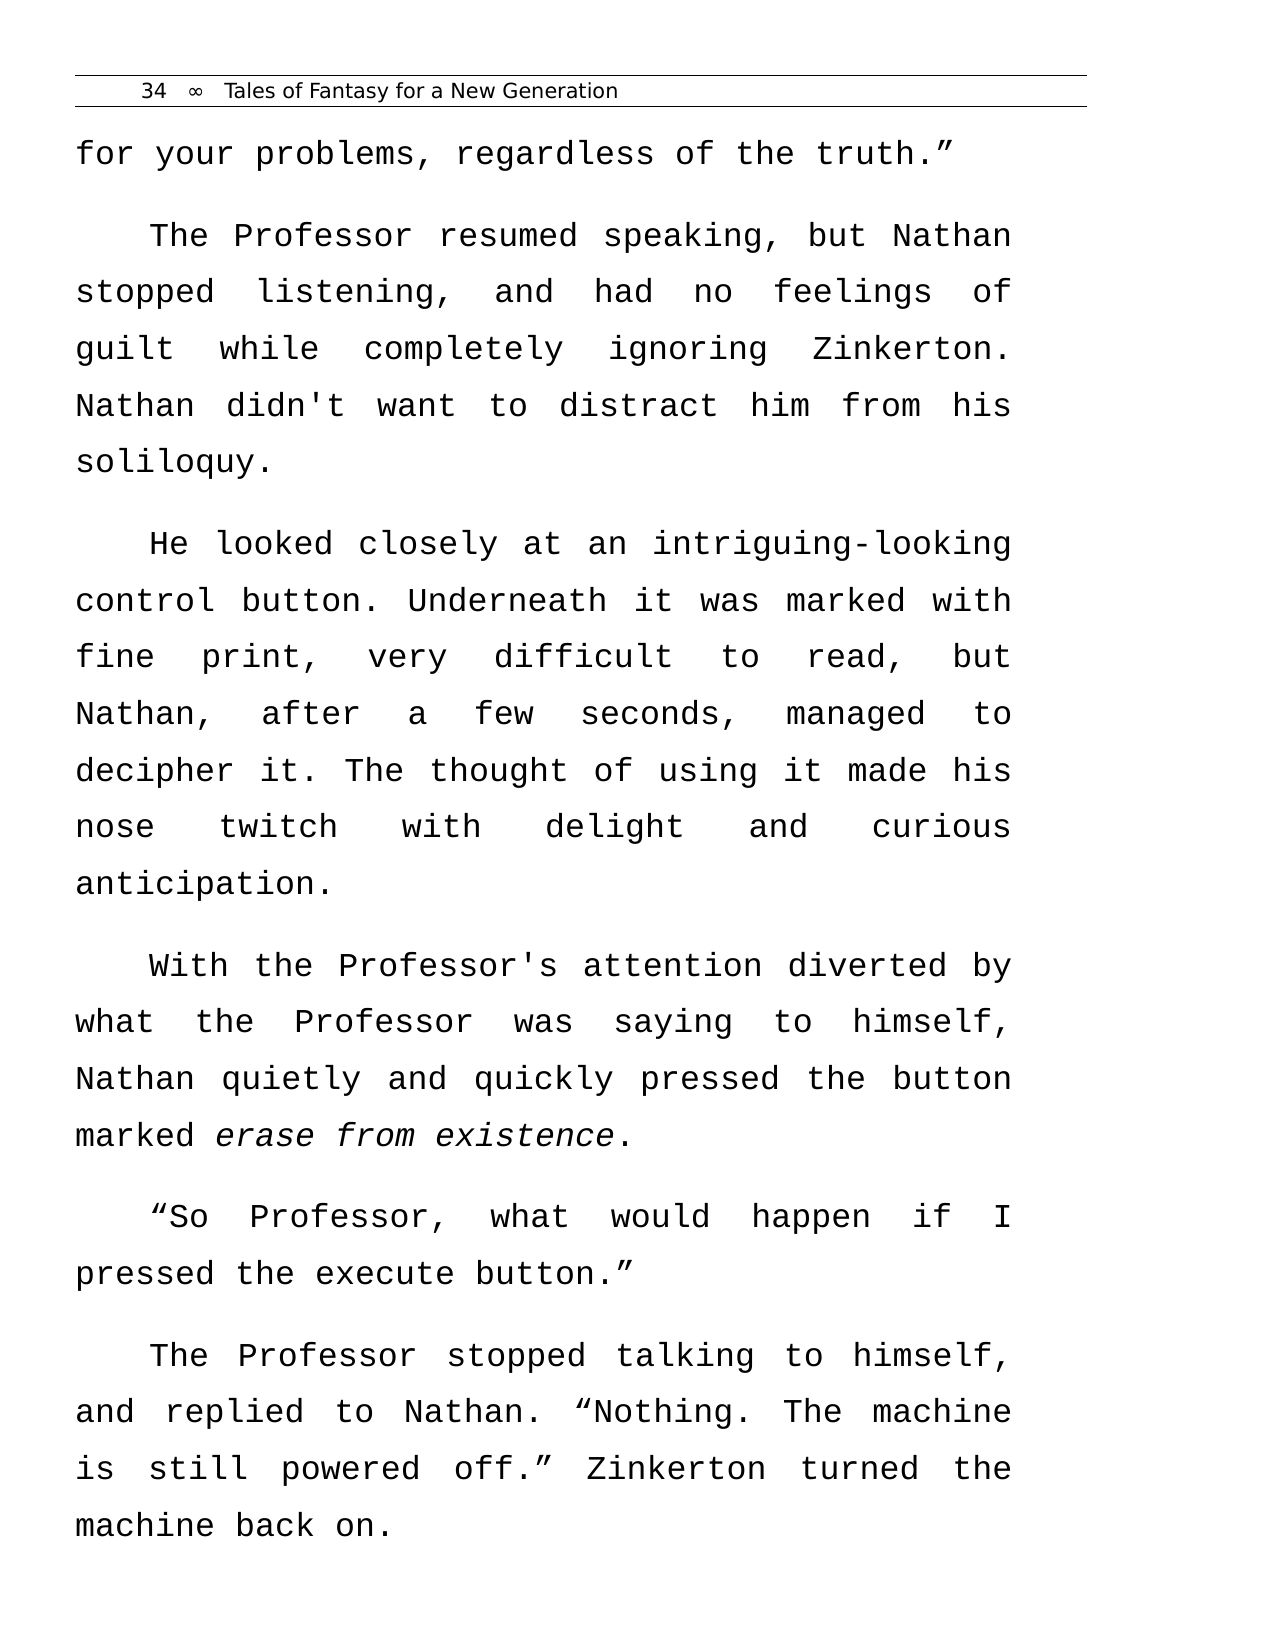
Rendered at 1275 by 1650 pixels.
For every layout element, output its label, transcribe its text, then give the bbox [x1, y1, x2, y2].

text He looked closely at an intriguing-looking control button. Underneath it was marked with fine print, very difficult to read, but Nathan, after a few seconds, managed to decipher it. The thought of using it made his nose twitch with delight and curious anticipation. [75, 527, 1012, 904]
text With the Professor's attention diverted by what the Professor was saying to himself, Nathan quietly and quickly pressed the button marked erase from existence. [75, 948, 1012, 1156]
text The Professor stopped talking to himself, and replied to Nathan. “Nothing. The machine is still powered off.” Zinkerton turned the machine back on. [75, 1338, 1012, 1546]
text for your problems, regardless of the truth.” [75, 137, 1012, 174]
text “So Professor, what would happen if I pressed the execute button.” [75, 1200, 1012, 1294]
text The Professor resumed speaking, but Nathan stopped listening, and had no feelings of guilt while completely ignoring Zinkerton. Nathan didn't want to distract him from his soliloquy. [75, 218, 1012, 483]
